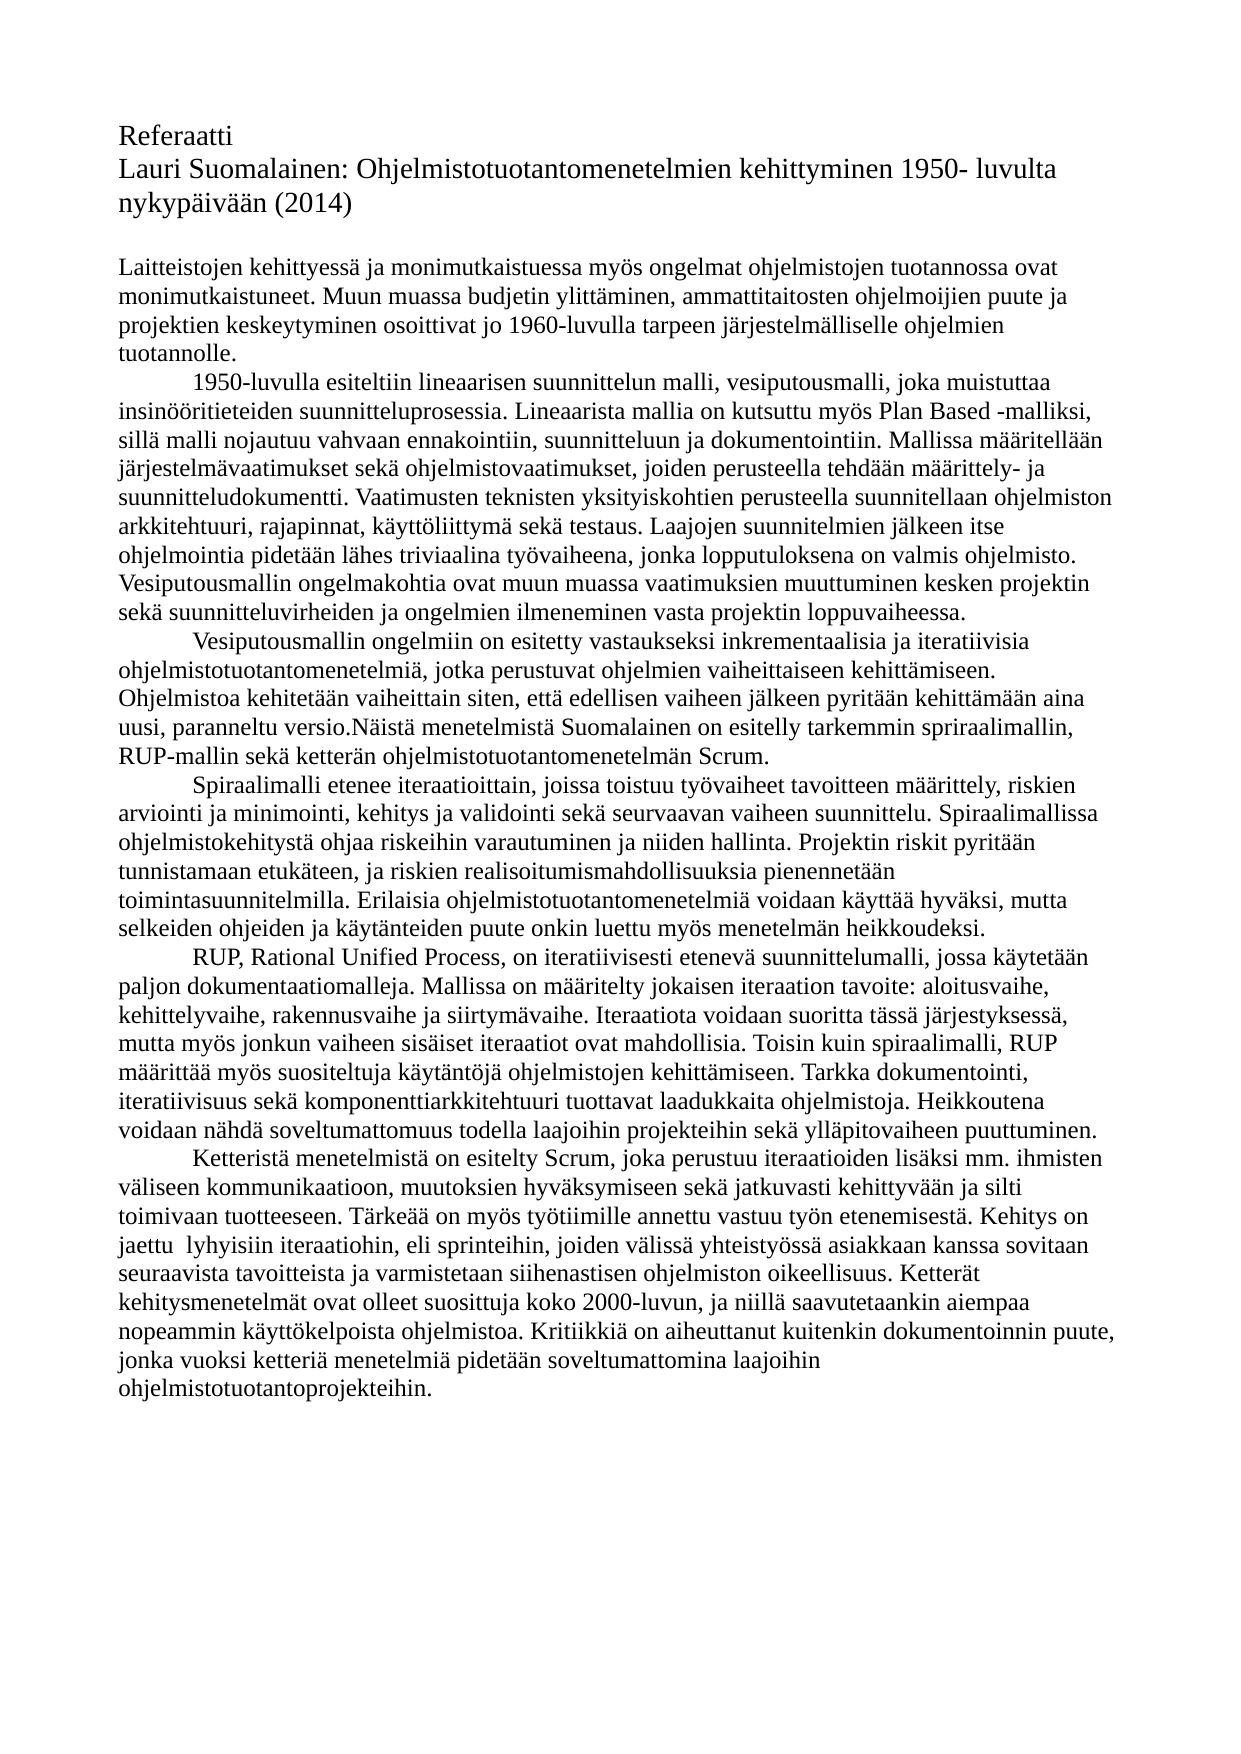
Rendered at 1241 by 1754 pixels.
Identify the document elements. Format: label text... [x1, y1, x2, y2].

text Vesiputousmallin ongelmiin on esitetty vastaukseksi inkrementaalisia ja iteratiivisia ohjelmistotuotantomenetelmiä, jotka perustuvat ohjelmien vaiheittaiseen kehittämiseen. Ohjelmistoa kehitetään vaiheittain siten, että edellisen vaiheen jälkeen pyritään kehittämään aina uusi, paranneltu versio.Näistä menetelmistä Suomalainen on esitelly tarkemmin spriraalimallin, RUP-mallin sekä ketterän ohjelmistotuotantomenetelmän Scrum. [118, 626, 1122, 770]
text Ketteristä menetelmistä on esitelty Scrum, joka perustuu iteraatioiden lisäksi mm. ihmisten väliseen kommunikaatioon, muutoksien hyväksymiseen sekä jatkuvasti kehittyvään ja silti toimivaan tuotteeseen. Tärkeää on myös työtiimille annettu vastuu työn etenemisestä. Kehitys on jaettu lyhyisiin iteraatiohin, eli sprinteihin, joiden välissä yhteistyössä asiakkaan kanssa sovitaan seuraavista tavoitteista ja varmistetaan siihenastisen ohjelmiston oikeellisuus. Ketterät kehitysmenetelmät ovat olleet suosittuja koko 2000-luvun, ja niillä saavutetaankin aiempaa nopeammin käyttökelpoista ohjelmistoa. Kritiikkiä on aiheuttanut kuitenkin dokumentoinnin puute, jonka vuoksi ketteriä menetelmiä pidetään soveltumattomina laajoihin ohjelmistotuotantoprojekteihin. [118, 1143, 1122, 1402]
text Referaatti [118, 118, 1122, 152]
text RUP, Rational Unified Process, on iteratiivisesti etenevä suunnittelumalli, jossa käytetään paljon dokumentaatiomalleja. Mallissa on määritelty jokaisen iteraation tavoite: aloitusvaihe, kehittelyvaihe, rakennusvaihe ja siirtymävaihe. Iteraatiota voidaan suoritta tässä järjestyksessä, mutta myös jonkun vaiheen sisäiset iteraatiot ovat mahdollisia. Toisin kuin spiraalimalli, RUP määrittää myös suositeltuja käytäntöjä ohjelmistojen kehittämiseen. Tarkka dokumentointi, iteratiivisuus sekä komponenttiarkkitehtuuri tuottavat laadukkaita ohjelmistoja. Heikkoutena voidaan nähdä soveltumattomuus todella laajoihin projekteihin sekä ylläpitovaiheen puuttuminen. [118, 942, 1122, 1143]
text Spiraalimalli etenee iteraatioittain, joissa toistuu työvaiheet tavoitteen määrittely, riskien arviointi ja minimointi, kehitys ja validointi sekä seurvaavan vaiheen suunnittelu. Spiraalimallissa ohjelmistokehitystä ohjaa riskeihin varautuminen ja niiden hallinta. Projektin riskit pyritään tunnistamaan etukäteen, ja riskien realisoitumismahdollisuuksia pienennetään toimintasuunnitelmilla. Erilaisia ohjelmistotuotantomenetelmiä voidaan käyttää hyväksi, mutta selkeiden ohjeiden ja käytänteiden puute onkin luettu myös menetelmän heikkoudeksi. [118, 770, 1122, 942]
text 1950-luvulla esiteltiin lineaarisen suunnittelun malli, vesiputousmalli, joka muistuttaa insinööritieteiden suunnitteluprosessia. Lineaarista mallia on kutsuttu myös Plan Based -malliksi, sillä malli nojautuu vahvaan ennakointiin, suunnitteluun ja dokumentointiin. Mallissa määritellään järjestelmävaatimukset sekä ohjelmistovaatimukset, joiden perusteella tehdään määrittely- ja suunnitteludokumentti. Vaatimusten teknisten yksityiskohtien perusteella suunnitellaan ohjelmiston arkkitehtuuri, rajapinnat, käyttöliittymä sekä testaus. Laajojen suunnitelmien jälkeen itse ohjelmointia pidetään lähes triviaalina työvaiheena, jonka lopputuloksena on valmis ohjelmisto. Vesiputousmallin ongelmakohtia ovat muun muassa vaatimuksien muuttuminen kesken projektin sekä suunnitteluvirheiden ja ongelmien ilmeneminen vasta projektin loppuvaiheessa. [118, 367, 1122, 626]
text Laitteistojen kehittyessä ja monimutkaistuessa myös ongelmat ohjelmistojen tuotannossa ovat monimutkaistuneet. Muun muassa budjetin ylittäminen, ammattitaitosten ohjelmoijien puute ja projektien keskeytyminen osoittivat jo 1960-luvulla tarpeen järjestelmälliselle ohjelmien tuotannolle. [118, 252, 1122, 367]
text Lauri Suomalainen: Ohjelmistotuotantomenetelmien kehittyminen 1950- luvulta nykypäivään (2014) [118, 152, 1122, 219]
